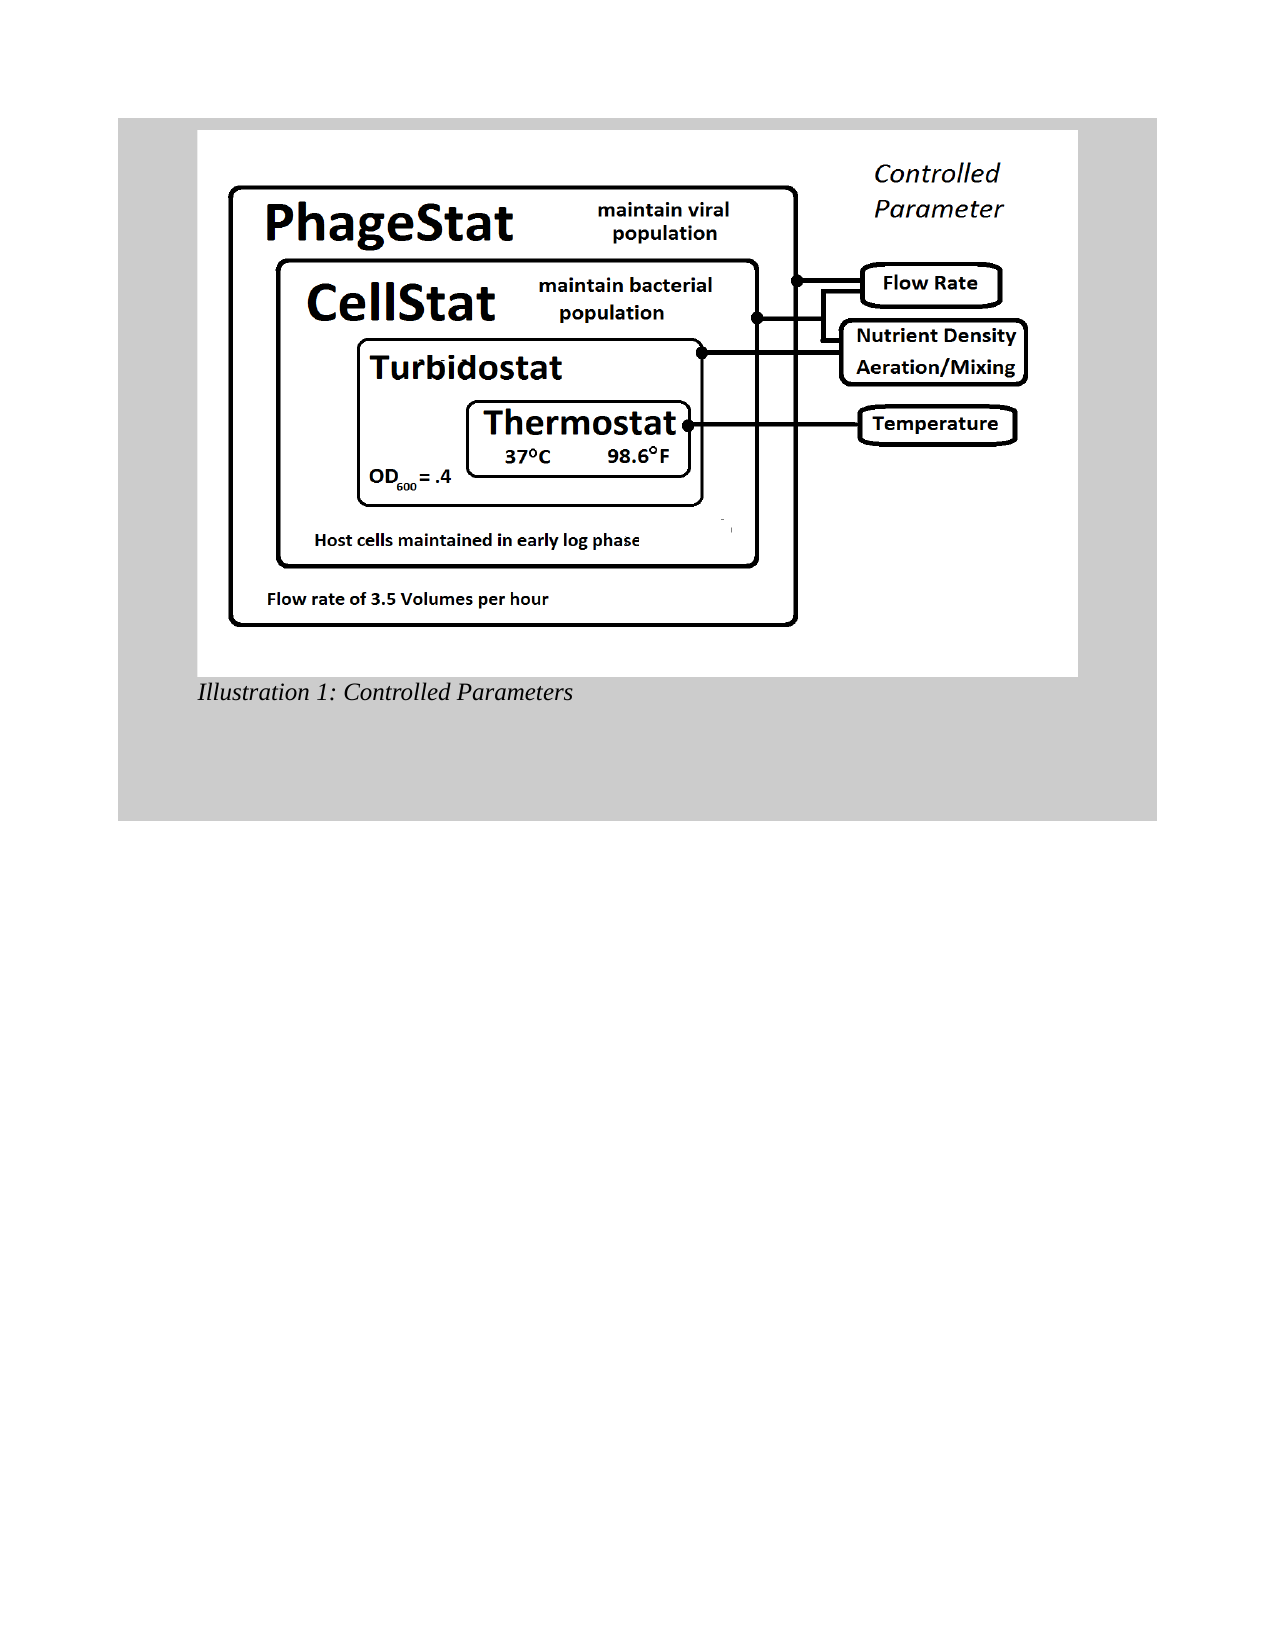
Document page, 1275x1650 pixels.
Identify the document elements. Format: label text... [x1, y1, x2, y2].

picture [197, 130, 1078, 677]
text Illustration 1: Controlled Parameters [197, 677, 1078, 706]
